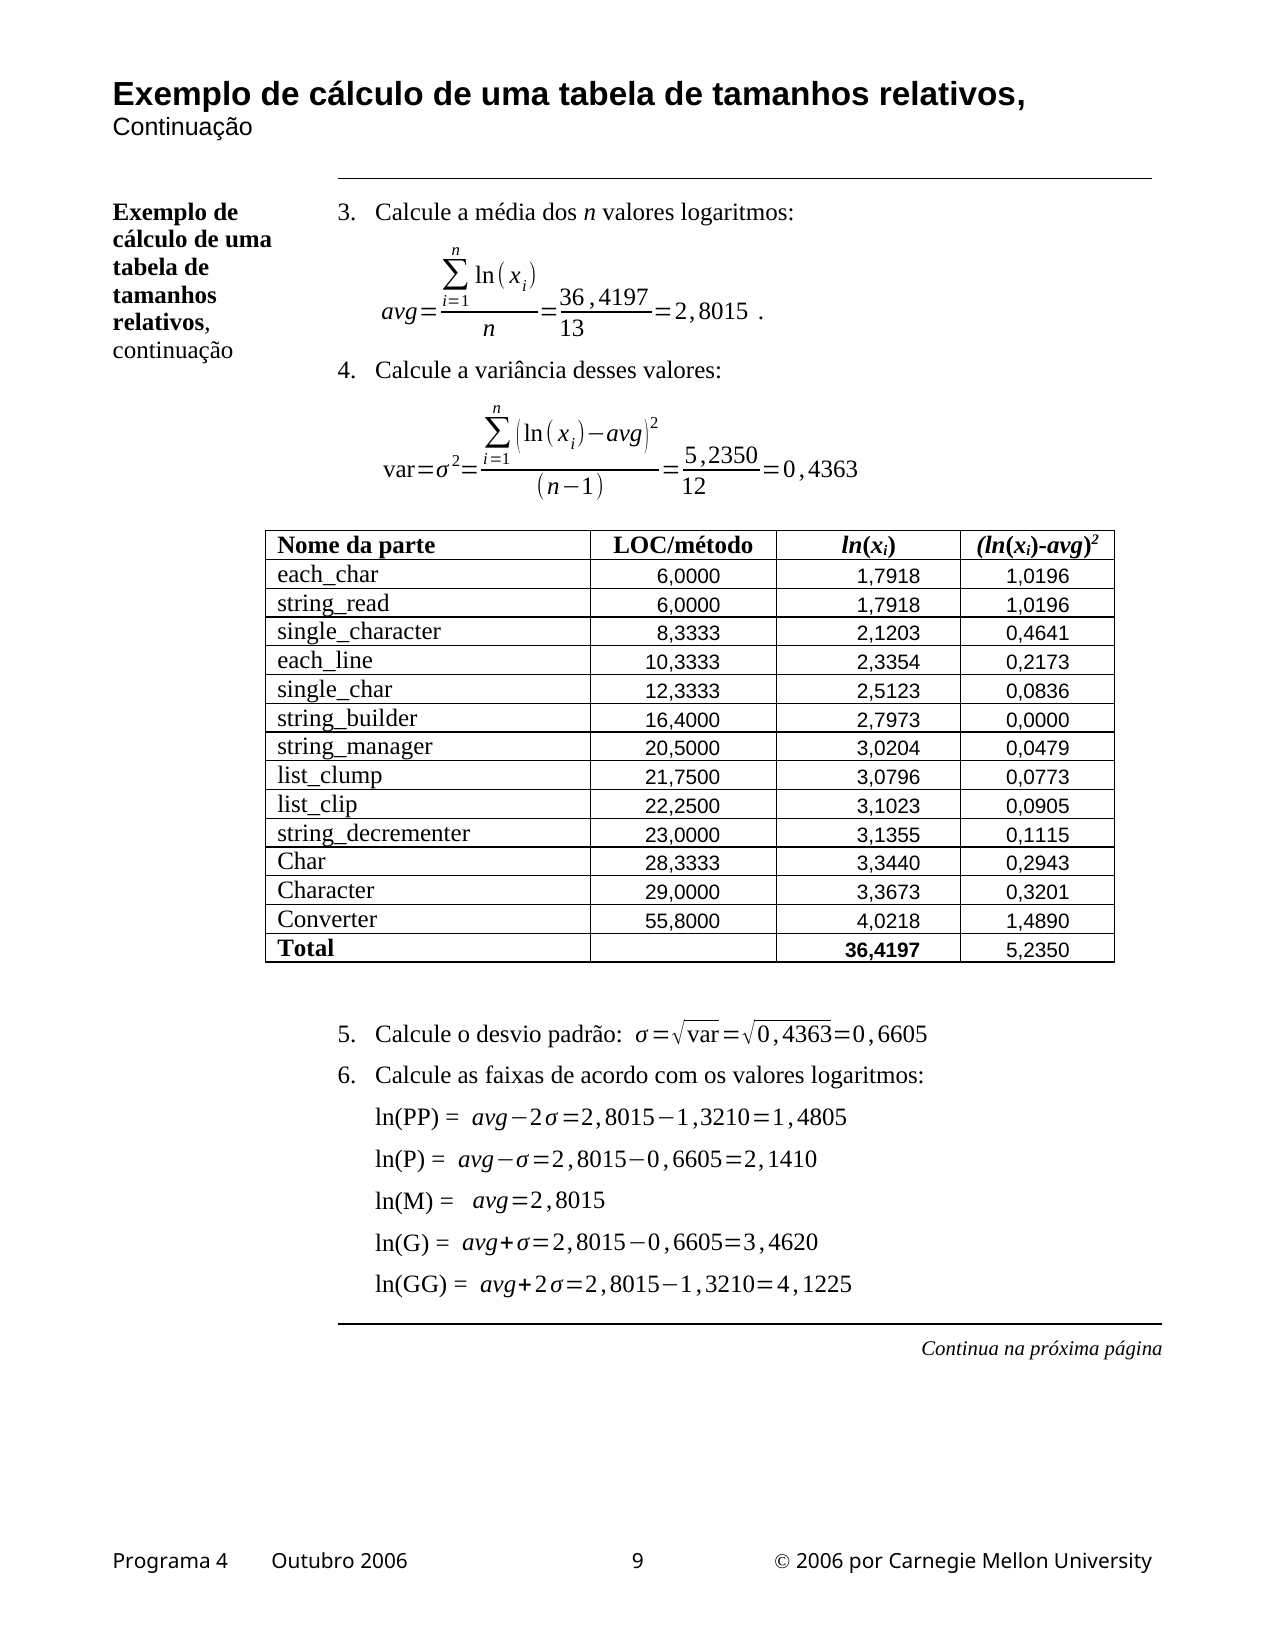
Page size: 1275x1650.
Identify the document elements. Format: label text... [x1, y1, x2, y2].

table_header LOC/método [591, 531, 776, 559]
table_header Calcule a média dos n valores logaritmos: . Calcule a variância desses valores: [319, 198, 1153, 503]
title Exemplo de cálculo de uma tabela de tamanhos relativos, Continuação [112, 75, 1162, 140]
table_cell each_line [266, 646, 590, 674]
table_cell 12,3333 [591, 675, 776, 703]
table_cell string_read [266, 589, 590, 616]
table_cell 8,3333 [591, 618, 776, 645]
table_cell [591, 934, 776, 961]
table_cell 1,4890 [961, 905, 1114, 933]
table_cell 0,0905 [961, 790, 1114, 818]
table_cell 3,1023 [777, 790, 960, 818]
table_cell 0,2173 [961, 646, 1114, 674]
table_header Nome da parte [266, 531, 590, 559]
table_cell each_char [266, 560, 590, 588]
table_cell 3,0796 [777, 761, 960, 789]
table_cell 3,3440 [777, 848, 960, 875]
table_cell single_char [266, 675, 590, 703]
table_cell single_character [266, 618, 590, 645]
table_header ln(xi) [777, 531, 960, 559]
table_cell 3,0204 [777, 733, 960, 760]
table_cell 36,4197 [777, 934, 960, 961]
table_cell 20,5000 [591, 733, 776, 760]
table_cell Character [266, 876, 590, 904]
table_cell 10,3333 [591, 646, 776, 674]
table_cell 3,3673 [777, 876, 960, 904]
table_cell string_manager [266, 733, 590, 760]
table_cell Total [266, 934, 590, 961]
table_cell 29,0000 [591, 876, 776, 904]
table_header Exemplo de cálculo de uma tabela de tamanhos relativos, continuação [94, 198, 319, 502]
table_cell 2,7973 [777, 704, 960, 731]
table_cell Converter [266, 905, 590, 933]
table_cell list_clip [266, 790, 590, 818]
table_cell 5,2350 [961, 934, 1114, 961]
table_cell 6,0000 [591, 589, 776, 616]
table_cell string_decrementer [266, 819, 590, 846]
table_cell 2,3354 [777, 646, 960, 674]
table_header Calcule o desvio padrão: Calcule as faixas de acordo com os valores logaritmos: ln(PP) = ln(P) = ln(M) = ln(G) = ln(GG) = [319, 1018, 1153, 1299]
table_cell 4,0218 [777, 905, 960, 933]
table_cell 2,5123 [777, 675, 960, 703]
table_cell 2,1203 [777, 618, 960, 645]
table_cell 0,0479 [961, 733, 1114, 760]
table_cell 28,3333 [591, 848, 776, 875]
table_cell 55,8000 [591, 905, 776, 933]
table_cell 3,1355 [777, 819, 960, 846]
table_cell 0,2943 [961, 848, 1114, 875]
table_cell 0,0836 [961, 675, 1114, 703]
table_header (ln(xi)-avg)2 [961, 531, 1114, 559]
table_cell 0,1115 [961, 819, 1114, 846]
table_cell 6,0000 [591, 560, 776, 588]
table_cell Char [266, 848, 590, 875]
table_cell 0,4641 [961, 618, 1114, 645]
table_cell string_builder [266, 704, 590, 731]
table_cell 0,0000 [961, 704, 1114, 731]
table_cell 0,0773 [961, 761, 1114, 789]
table_cell 21,7500 [591, 761, 776, 789]
table_cell 1,7918 [777, 560, 960, 588]
text Continua na próxima página [337, 1324, 1162, 1360]
table_cell 22,2500 [591, 790, 776, 818]
table_cell 23,0000 [591, 819, 776, 846]
table_cell 1,7918 [777, 589, 960, 616]
table_cell 0,3201 [961, 876, 1114, 904]
table_cell list_clump [266, 761, 590, 789]
table_cell 1,0196 [961, 589, 1114, 616]
table_header [94, 1018, 319, 1298]
table_cell 1,0196 [961, 560, 1114, 588]
table_cell 16,4000 [591, 704, 776, 731]
